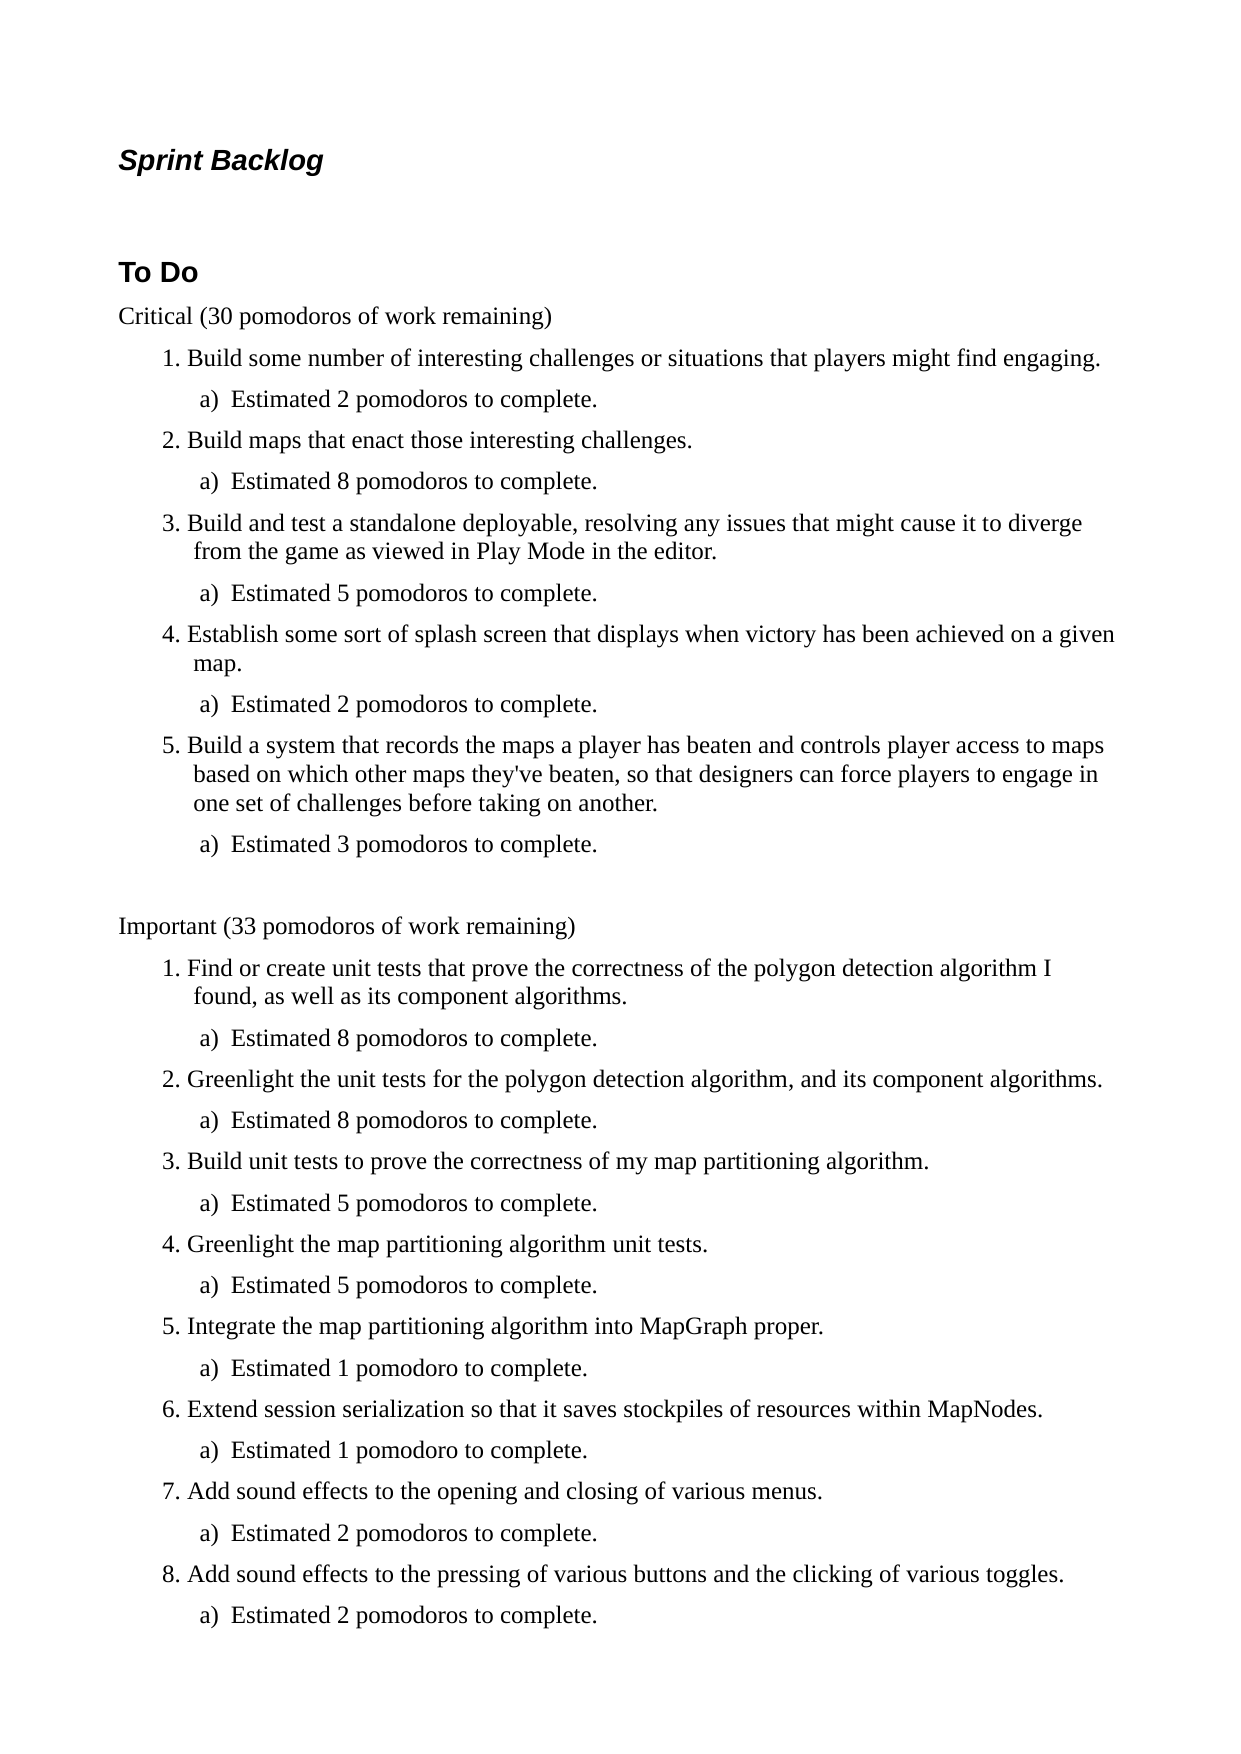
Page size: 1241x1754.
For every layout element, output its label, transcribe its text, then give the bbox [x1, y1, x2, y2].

subtitle To Do [118, 255, 1122, 289]
list Greenlight the map partitioning algorithm unit tests. [156, 1229, 1122, 1258]
text Critical (30 pomodoros of work remaining) [118, 301, 1122, 330]
list Establish some sort of splash screen that displays when victory has been achieved on a given map. [156, 619, 1122, 676]
list Estimated 2 pomodoros to complete. [193, 384, 1122, 413]
list Estimated 3 pomodoros to complete. [193, 829, 1122, 858]
list Estimated 2 pomodoros to complete. [193, 1600, 1122, 1629]
list Estimated 8 pomodoros to complete. [193, 466, 1122, 495]
list Estimated 2 pomodoros to complete. [193, 1518, 1122, 1546]
list Estimated 1 pomodoro to complete. [193, 1435, 1122, 1464]
list Estimated 1 pomodoro to complete. [193, 1353, 1122, 1381]
list Build maps that enact those interesting challenges. [156, 425, 1122, 454]
list Estimated 5 pomodoros to complete. [193, 578, 1122, 606]
list Estimated 5 pomodoros to complete. [193, 1188, 1122, 1216]
list Add sound effects to the opening and closing of various menus. [156, 1476, 1122, 1505]
list Greenlight the unit tests for the polygon detection algorithm, and its component algorithms. [156, 1064, 1122, 1093]
list Build a system that records the maps a player has beaten and controls player access to maps based on which other maps they've beaten, so that designers can force players to engage in one set of challenges before taking on another. [156, 730, 1122, 816]
list Integrate the map partitioning algorithm into MapGraph proper. [156, 1311, 1122, 1340]
list Build unit tests to prove the correctness of my map partitioning algorithm. [156, 1146, 1122, 1175]
list Find or create unit tests that prove the correctness of the polygon detection algorithm I found, as well as its component algorithms. [156, 953, 1122, 1010]
list Estimated 2 pomodoros to complete. [193, 689, 1122, 718]
list Build and test a standalone deployable, resolving any issues that might cause it to diverge from the game as viewed in Play Mode in the editor. [156, 508, 1122, 565]
subtitle Sprint Backlog [118, 143, 1122, 177]
list Estimated 8 pomodoros to complete. [193, 1105, 1122, 1134]
list Estimated 5 pomodoros to complete. [193, 1270, 1122, 1299]
list Add sound effects to the pressing of various buttons and the clicking of various toggles. [156, 1559, 1122, 1588]
list Extend session serialization so that it saves stockpiles of resources within MapNodes. [156, 1394, 1122, 1423]
list Estimated 8 pomodoros to complete. [193, 1023, 1122, 1051]
list Build some number of interesting challenges or situations that players might find engaging. [156, 343, 1122, 371]
text Important (33 pomodoros of work remaining) [118, 911, 1122, 940]
